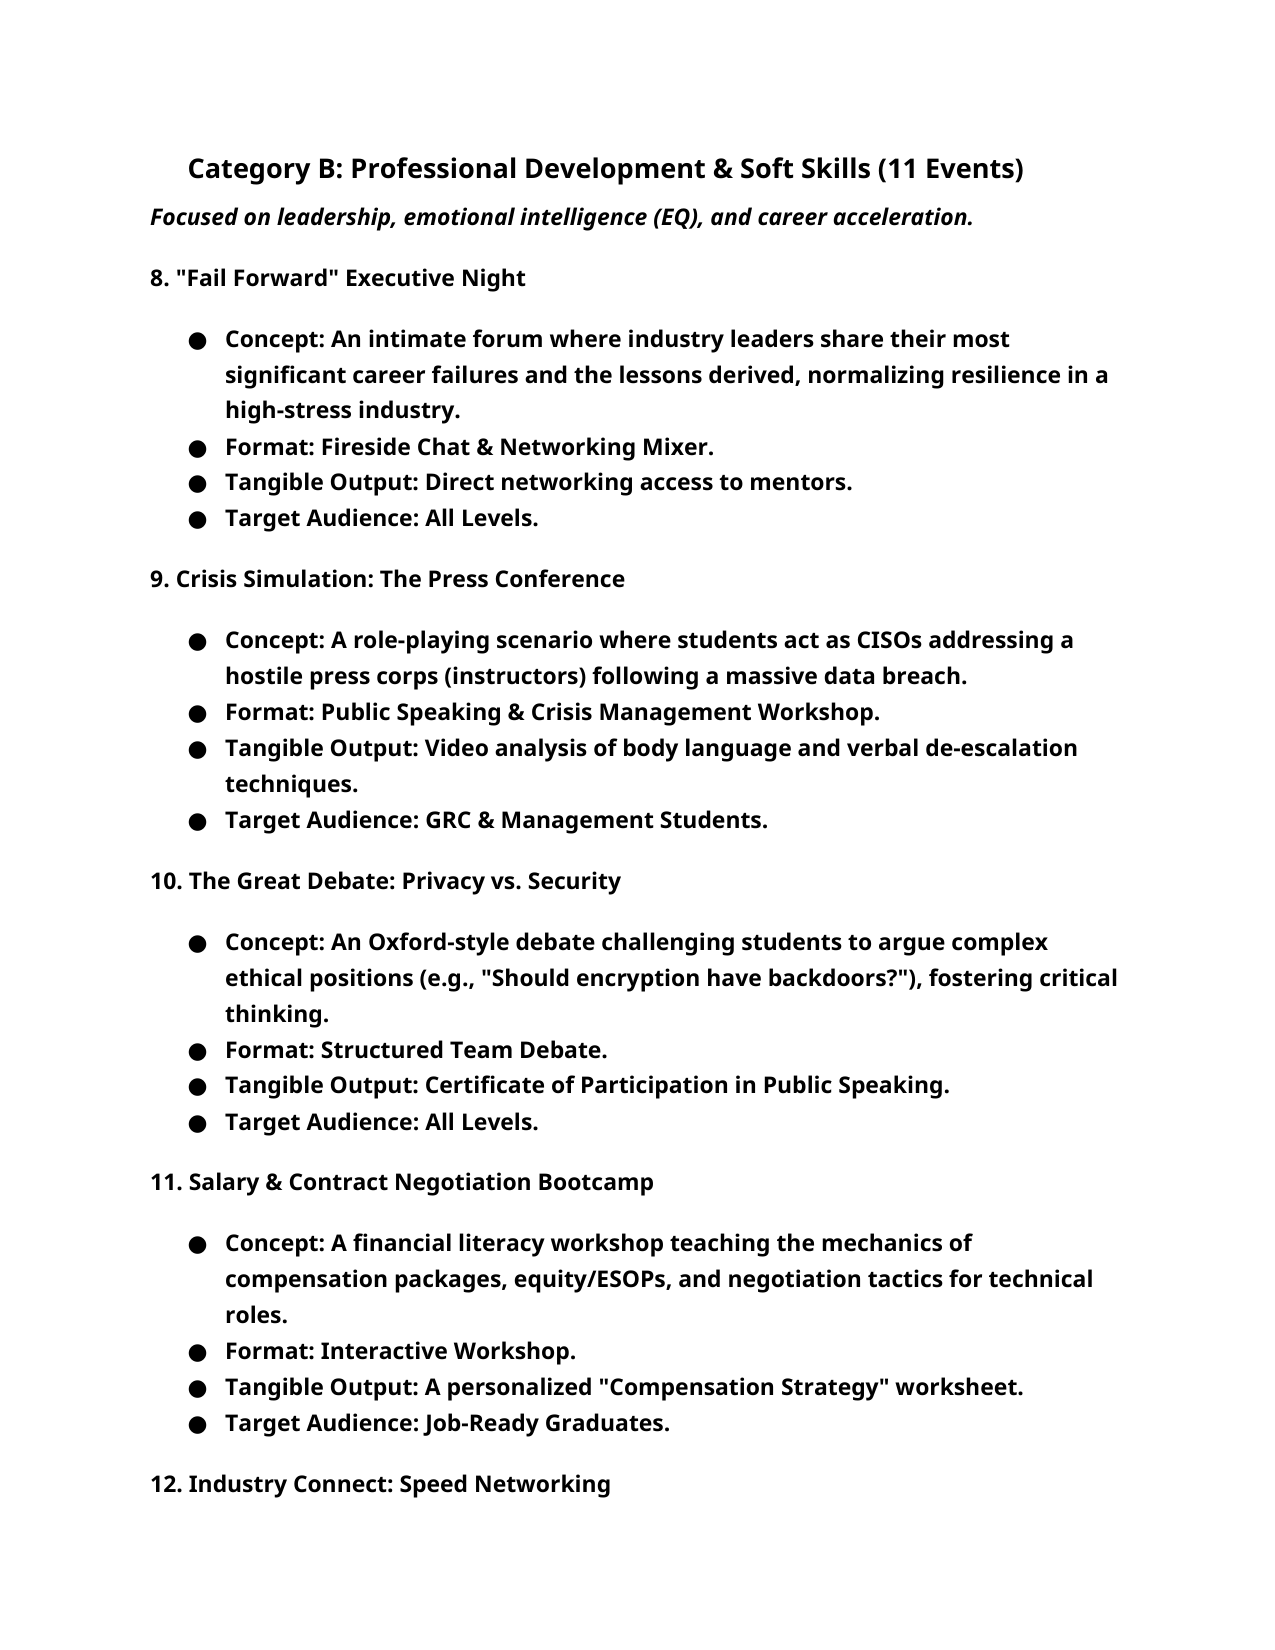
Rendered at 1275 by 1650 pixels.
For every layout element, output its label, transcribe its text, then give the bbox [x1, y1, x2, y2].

list Tangible Output: Video analysis of body language and verbal de-escalation techniques. [187, 732, 1125, 799]
list Tangible Output: Certificate of Participation in Public Speaking. [187, 1069, 1125, 1101]
list Concept: An intimate forum where industry leaders share their most significant career failures and the lessons derived, normalizing resilience in a high-stress industry. [187, 323, 1125, 426]
subtitle Category B: Professional Development & Soft Skills (11 Events) [187, 150, 1125, 187]
list Tangible Output: Direct networking access to mentors. [187, 466, 1125, 498]
list Target Audience: Job-Ready Graduates. [187, 1407, 1125, 1438]
list Target Audience: All Levels. [187, 502, 1125, 533]
text Focused on leadership, emotional intelligence (EQ), and career acceleration. [150, 201, 1125, 232]
list Target Audience: GRC & Management Students. [187, 804, 1125, 835]
list Concept: A financial literacy workshop teaching the mechanics of compensation packages, equity/ESOPs, and negotiation tactics for technical roles. [187, 1227, 1125, 1330]
list Tangible Output: A personalized "Compensation Strategy" worksheet. [187, 1371, 1125, 1402]
text 9. Crisis Simulation: The Press Conference [150, 563, 1125, 594]
text 11. Salary & Contract Negotiation Bootcamp [150, 1166, 1125, 1198]
list Format: Public Speaking & Crisis Management Workshop. [187, 696, 1125, 727]
list Concept: A role-playing scenario where students act as CISOs addressing a hostile press corps (instructors) following a massive data breach. [187, 624, 1125, 691]
list Format: Structured Team Debate. [187, 1033, 1125, 1065]
text 10. The Great Debate: Privacy vs. Security [150, 865, 1125, 896]
list Target Audience: All Levels. [187, 1105, 1125, 1137]
list Format: Interactive Workshop. [187, 1335, 1125, 1366]
list Concept: An Oxford-style debate challenging students to argue complex ethical positions (e.g., "Should encryption have backdoors?"), fostering critical thinking. [187, 926, 1125, 1029]
list Format: Fireside Chat & Networking Mixer. [187, 430, 1125, 462]
text 12. Industry Connect: Speed Networking [150, 1468, 1125, 1499]
text 8. "Fail Forward" Executive Night [150, 262, 1125, 293]
